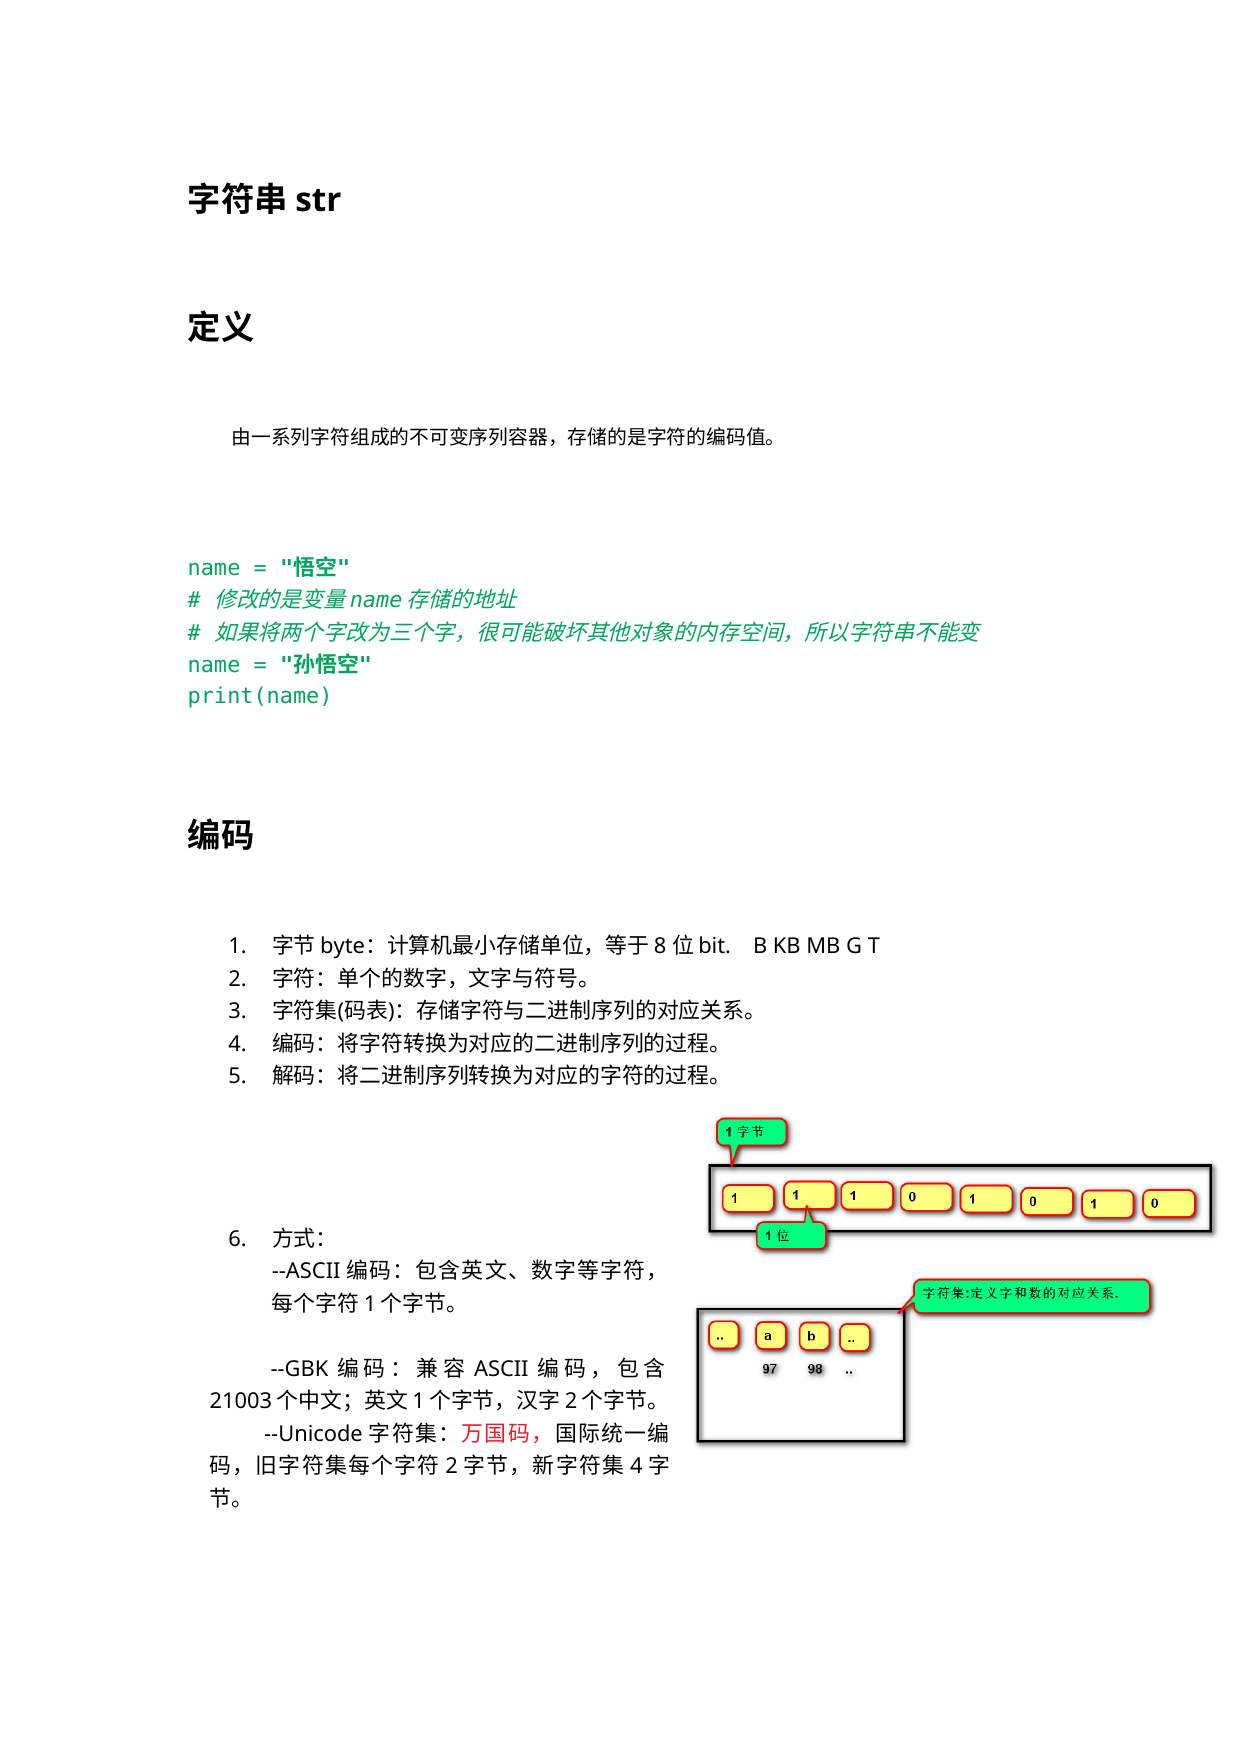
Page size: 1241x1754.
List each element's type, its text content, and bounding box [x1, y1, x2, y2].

subtitle 定义 [187, 292, 1053, 357]
subtitle 字符串 str [187, 165, 1053, 230]
text name = "孙悟空" [187, 647, 1053, 679]
text name = "悟空" [187, 549, 1053, 582]
picture [669, 1096, 1232, 1468]
list 编码：将字符转换为对应的二进制序列的过程。 [228, 1026, 1053, 1058]
list 方式： [228, 1221, 669, 1253]
text print(name) [187, 679, 1053, 712]
list 解码：将二进制序列转换为对应的字符的过程。 [228, 1058, 1053, 1091]
text --ASCII编码：包含英文、数字等字符，每个字符1个字节。 [272, 1253, 669, 1318]
text 由一系列字符组成的不可变序列容器，存储的是字符的编码值。 [231, 419, 1053, 452]
text # 修改的是变量name存储的地址 [187, 582, 1053, 614]
text # 如果将两个字改为三个字，很可能破坏其他对象的内存空间，所以字符串不能变 [187, 614, 1053, 647]
list 字符：单个的数字，文字与符号。 [228, 961, 1053, 993]
text --GBK编码：兼容ASCII编码，包含21003个中文；英文1个字节，汉字2个字节。 [209, 1351, 669, 1416]
list 字符集(码表)：存储字符与二进制序列的对应关系。 [228, 993, 1053, 1026]
subtitle 编码 [187, 801, 1053, 866]
text --Unicode字符集：万国码，国际统一编码，旧字符集每个字符2字节，新字符集4字节。 [209, 1416, 1053, 1513]
list 字节byte：计算机最小存储单位，等于8 位bit. B KB MB G T [228, 928, 1053, 961]
